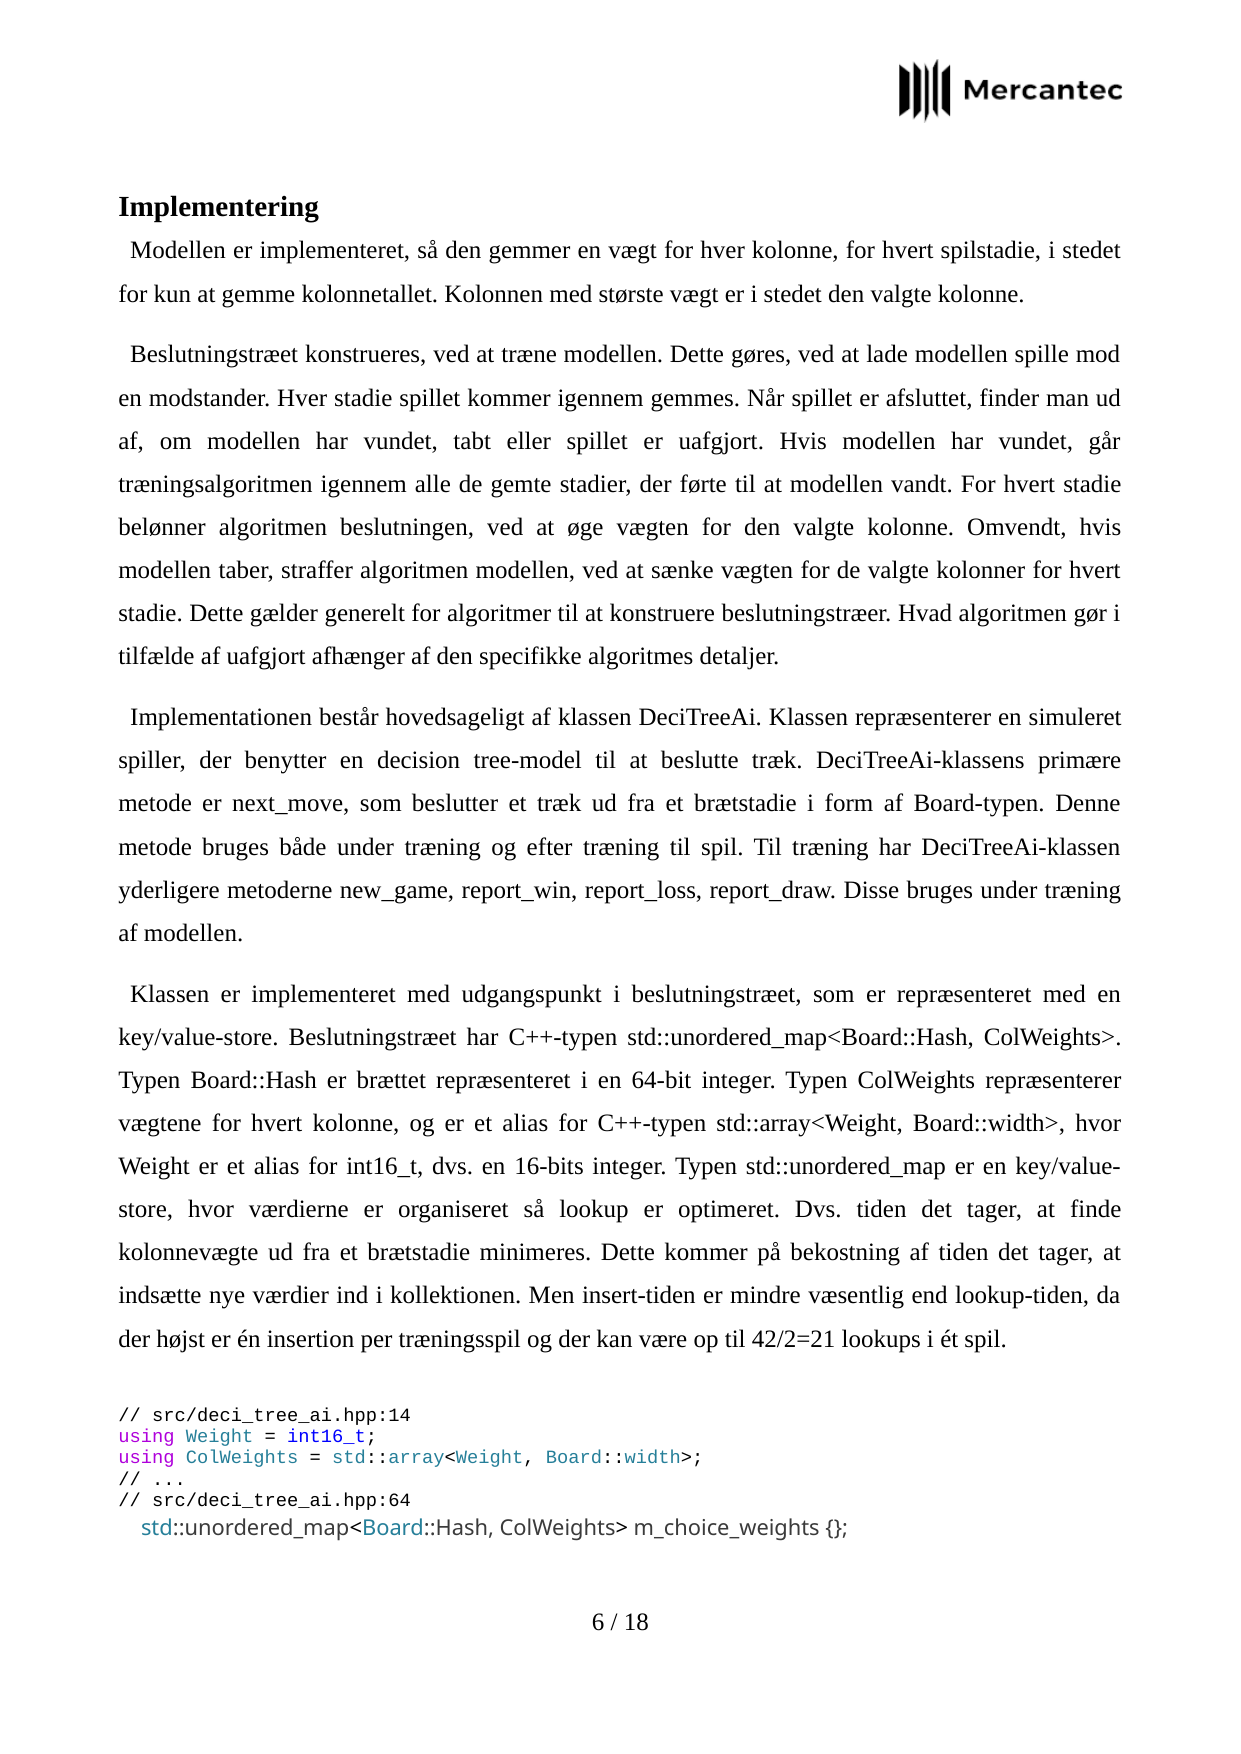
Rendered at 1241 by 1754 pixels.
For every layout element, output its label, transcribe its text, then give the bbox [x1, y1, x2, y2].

text // src/deci_tree_ai.hpp:14 [118, 1406, 1122, 1427]
text using Weight = int16_t; [118, 1427, 1122, 1448]
subtitle Implementering [118, 189, 1122, 223]
text std::unordered_map<Board::Hash, ColWeights> m_choice_weights {}; [118, 1512, 1122, 1542]
text using ColWeights = std::array<Weight, Board::width>; [118, 1448, 1122, 1469]
text // ... [118, 1469, 1122, 1491]
text // src/deci_tree_ai.hpp:64 [118, 1491, 1122, 1512]
text Modellen er implementeret, så den gemmer en vægt for hver kolonne, for hvert spilstadie, i stedet for kun at gemme kolonnetallet. Kolonnen med største vægt er i stedet den valgte kolonne. [118, 236, 1122, 307]
text Klassen er implementeret med udgangspunkt i beslutningstræet, som er repræsenteret med en key/value-store. Beslutningstræet har C++-typen std::unordered_map<Board::Hash, ColWeights>. Typen Board::Hash er brættet repræsenteret i en 64-bit integer. Typen ColWeights repræsenterer vægtene for hvert kolonne, og er et alias for C++-typen std::array<Weight, Board::width>, hvor Weight er et alias for int16_t, dvs. en 16-bits integer. Typen std::unordered_map er en key/value-store, hvor værdierne er organiseret så lookup er optimeret. Dvs. tiden det tager, at finde kolonnevægte ud fra et brætstadie minimeres. Dette kommer på bekostning af tiden det tager, at indsætte nye værdier ind i kollektionen. Men insert-tiden er mindre væsentlig end lookup-tiden, da der højst er én insertion per træningsspil og der kan være op til 42/2=21 lookups i ét spil. [118, 979, 1122, 1352]
text Implementationen består hovedsageligt af klassen DeciTreeAi. Klassen repræsenterer en simuleret spiller, der benytter en decision tree-model til at beslutte træk. DeciTreeAi-klassens primære metode er next_move, som beslutter et træk ud fra et brætstadie i form af Board-typen. Denne metode bruges både under træning og efter træning til spil. Til træning har DeciTreeAi-klassen yderligere metoderne new_game, report_win, report_loss, report_draw. Disse bruges under træning af modellen. [118, 702, 1122, 947]
picture [899, 59, 1123, 123]
text Beslutningstræet konstrueres, ved at træne modellen. Dette gøres, ved at lade modellen spille mod en modstander. Hver stadie spillet kommer igennem gemmes. Når spillet er afsluttet, finder man ud af, om modellen har vundet, tabt eller spillet er uafgjort. Hvis modellen har vundet, går træningsalgoritmen igennem alle de gemte stadier, der førte til at modellen vandt. For hvert stadie belønner algoritmen beslutningen, ved at øge vægten for den valgte kolonne. Omvendt, hvis modellen taber, straffer algoritmen modellen, ved at sænke vægten for de valgte kolonner for hvert stadie. Dette gælder generelt for algoritmer til at konstruere beslutningstræer. Hvad algoritmen gør i tilfælde af uafgjort afhænger af den specifikke algoritmes detaljer. [118, 339, 1122, 670]
